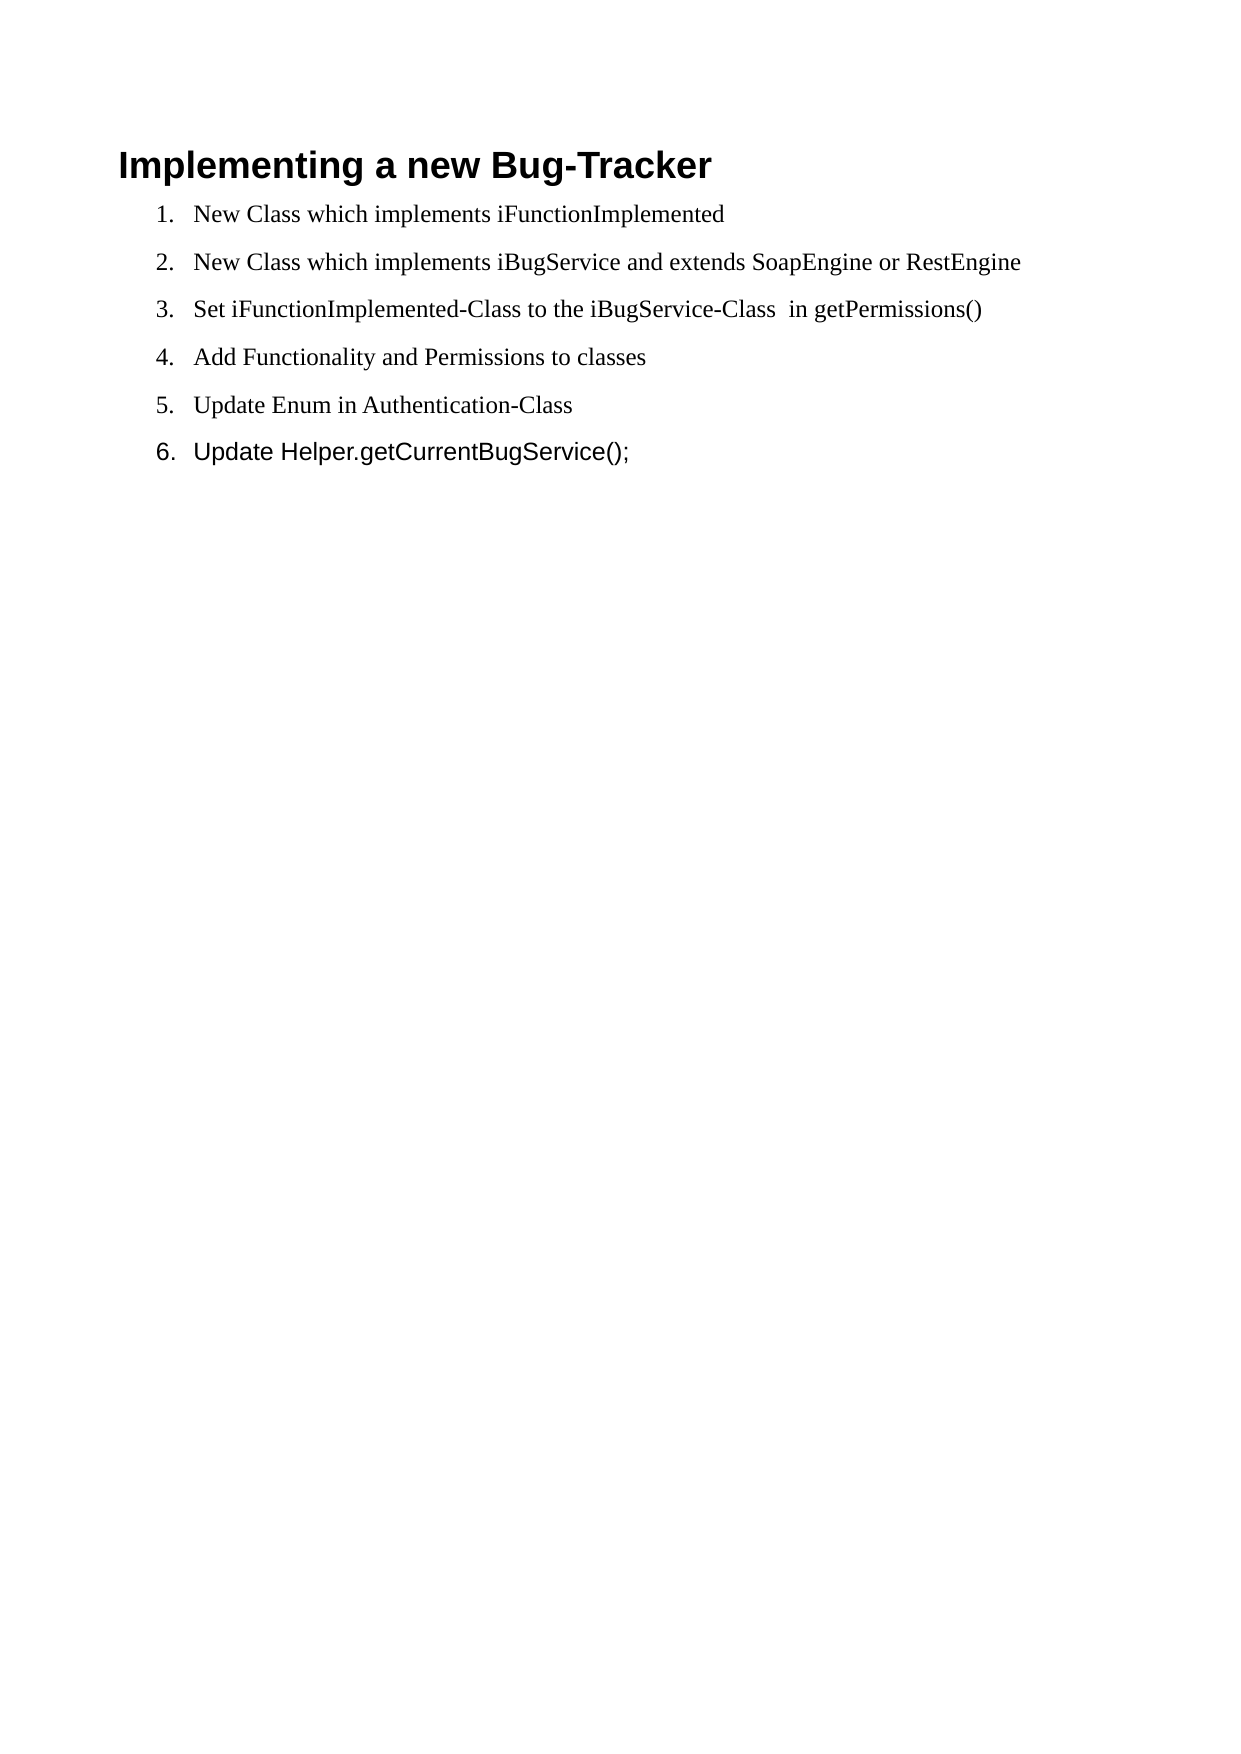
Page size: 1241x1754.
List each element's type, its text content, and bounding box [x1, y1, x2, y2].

list Add Functionality and Permissions to classes [156, 342, 1122, 371]
list Set iFunctionImplemented-Class to the iBugService-Class in getPermissions() [156, 294, 1122, 323]
list New Class which implements iBugService and extends SoapEngine or RestEngine [156, 247, 1122, 276]
list New Class which implements iFunctionImplemented [156, 199, 1122, 228]
list Update Enum in Authentication-Class [156, 390, 1122, 418]
subtitle Implementing a new Bug-Tracker [118, 143, 1122, 187]
list Update Helper.getCurrentBugService(); [156, 437, 1122, 466]
